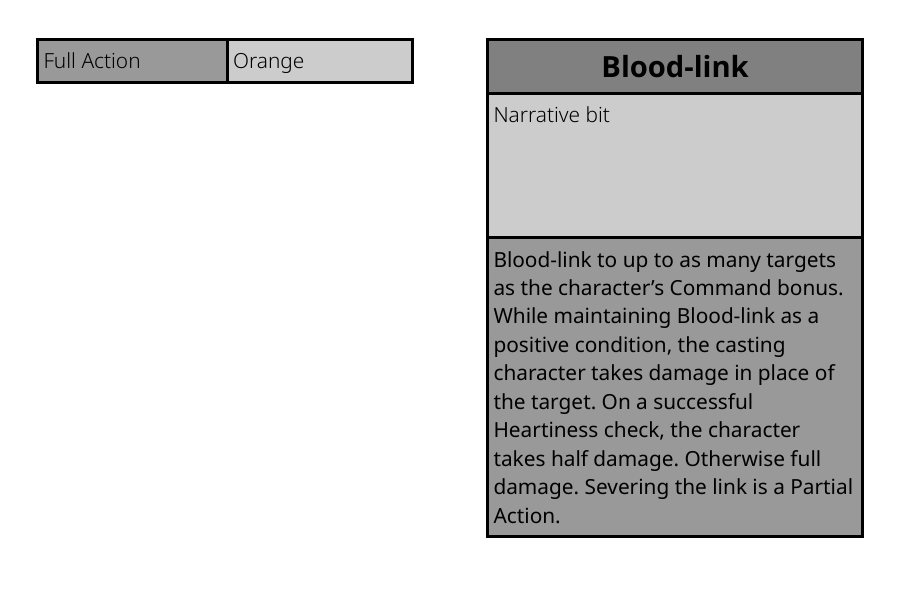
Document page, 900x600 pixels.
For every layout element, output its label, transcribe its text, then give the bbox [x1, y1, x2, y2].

table_cell Blood-link to up to as many targets as the character’s Command bonus. While maintaining Blood-link as a positive condition, the casting character takes damage in place of the target. On a successful Heartiness check, the character takes half damage. Otherwise full damage. Severing the link is a Partial Action. [489, 239, 861, 535]
table_cell Full Action [39, 41, 226, 81]
table_cell Narrative bit [489, 95, 861, 236]
table_header Blood-link [489, 41, 861, 92]
table_cell Orange [229, 41, 411, 81]
